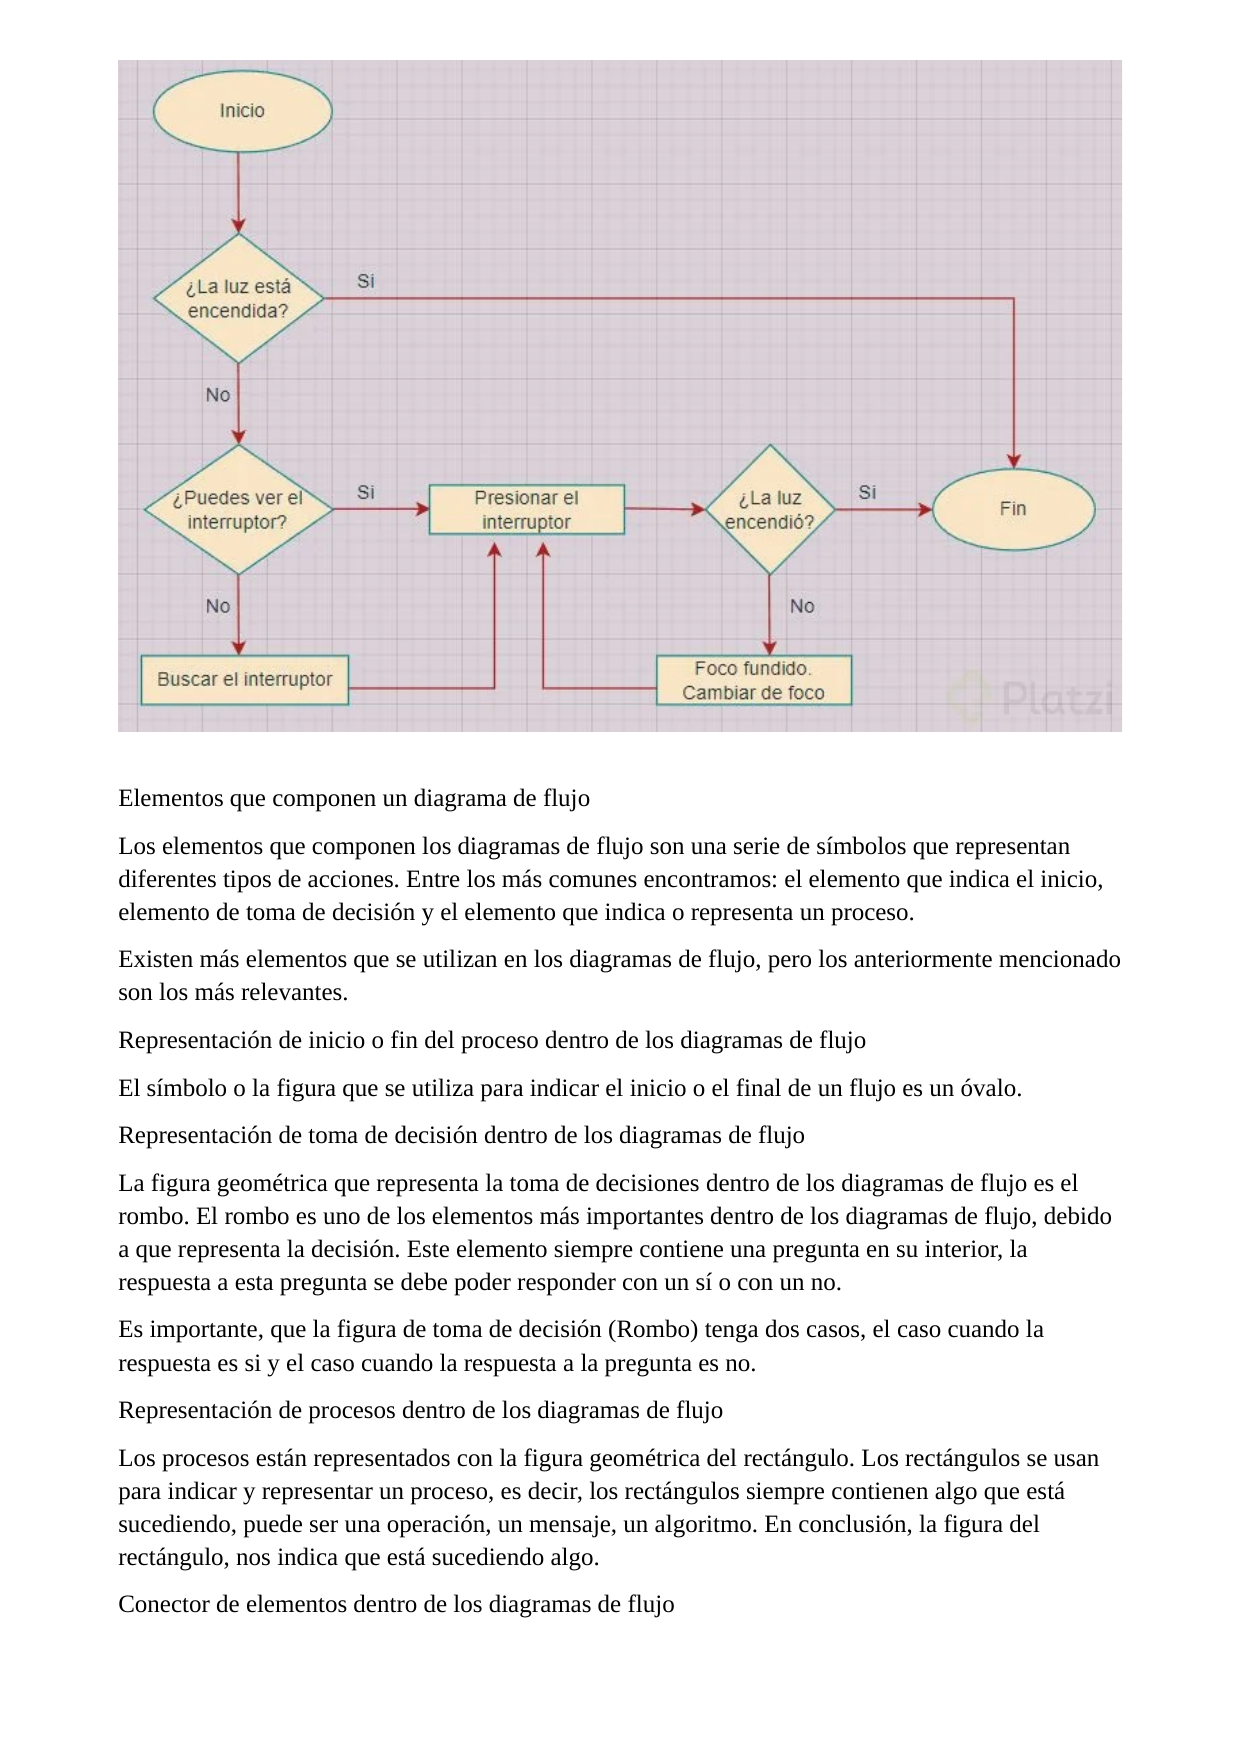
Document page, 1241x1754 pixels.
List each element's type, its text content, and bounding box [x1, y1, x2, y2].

text Representación de toma de decisión dentro de los diagramas de flujo [118, 1120, 1122, 1149]
text El símbolo o la figura que se utiliza para indicar el inicio o el final de un flujo es un óvalo. [118, 1073, 1122, 1101]
text Representación de procesos dentro de los diagramas de flujo [118, 1395, 1122, 1424]
text Los procesos están representados con la figura geométrica del rectángulo. Los rectángulos se usan para indicar y representar un proceso, es decir, los rectángulos siempre contienen algo que está sucediendo, puede ser una operación, un mensaje, un algoritmo. En conclusión, la figura del rectángulo, nos indica que está sucediendo algo. [118, 1443, 1122, 1571]
text Es importante, que la figura de toma de decisión (Rombo) tenga dos casos, el caso cuando la respuesta es si y el caso cuando la respuesta a la pregunta es no. [118, 1314, 1122, 1376]
text Conector de elementos dentro de los diagramas de flujo [118, 1589, 1122, 1618]
text La figura geométrica que representa la toma de decisiones dentro de los diagramas de flujo es el rombo. El rombo es uno de los elementos más importantes dentro de los diagramas de flujo, debido a que representa la decisión. Este elemento siempre contiene una pregunta en su interior, la respuesta a esta pregunta se debe poder responder con un sí o con un no. [118, 1168, 1122, 1296]
picture [118, 60, 1123, 732]
text Existen más elementos que se utilizan en los diagramas de flujo, pero los anteriormente mencionado son los más relevantes. [118, 944, 1122, 1006]
text Representación de inicio o fin del proceso dentro de los diagramas de flujo [118, 1025, 1122, 1054]
text Los elementos que componen los diagramas de flujo son una serie de símbolos que representan diferentes tipos de acciones. Entre los más comunes encontramos: el elemento que indica el inicio, elemento de toma de decisión y el elemento que indica o representa un proceso. [118, 831, 1122, 926]
text Elementos que componen un diagrama de flujo [118, 783, 1122, 812]
